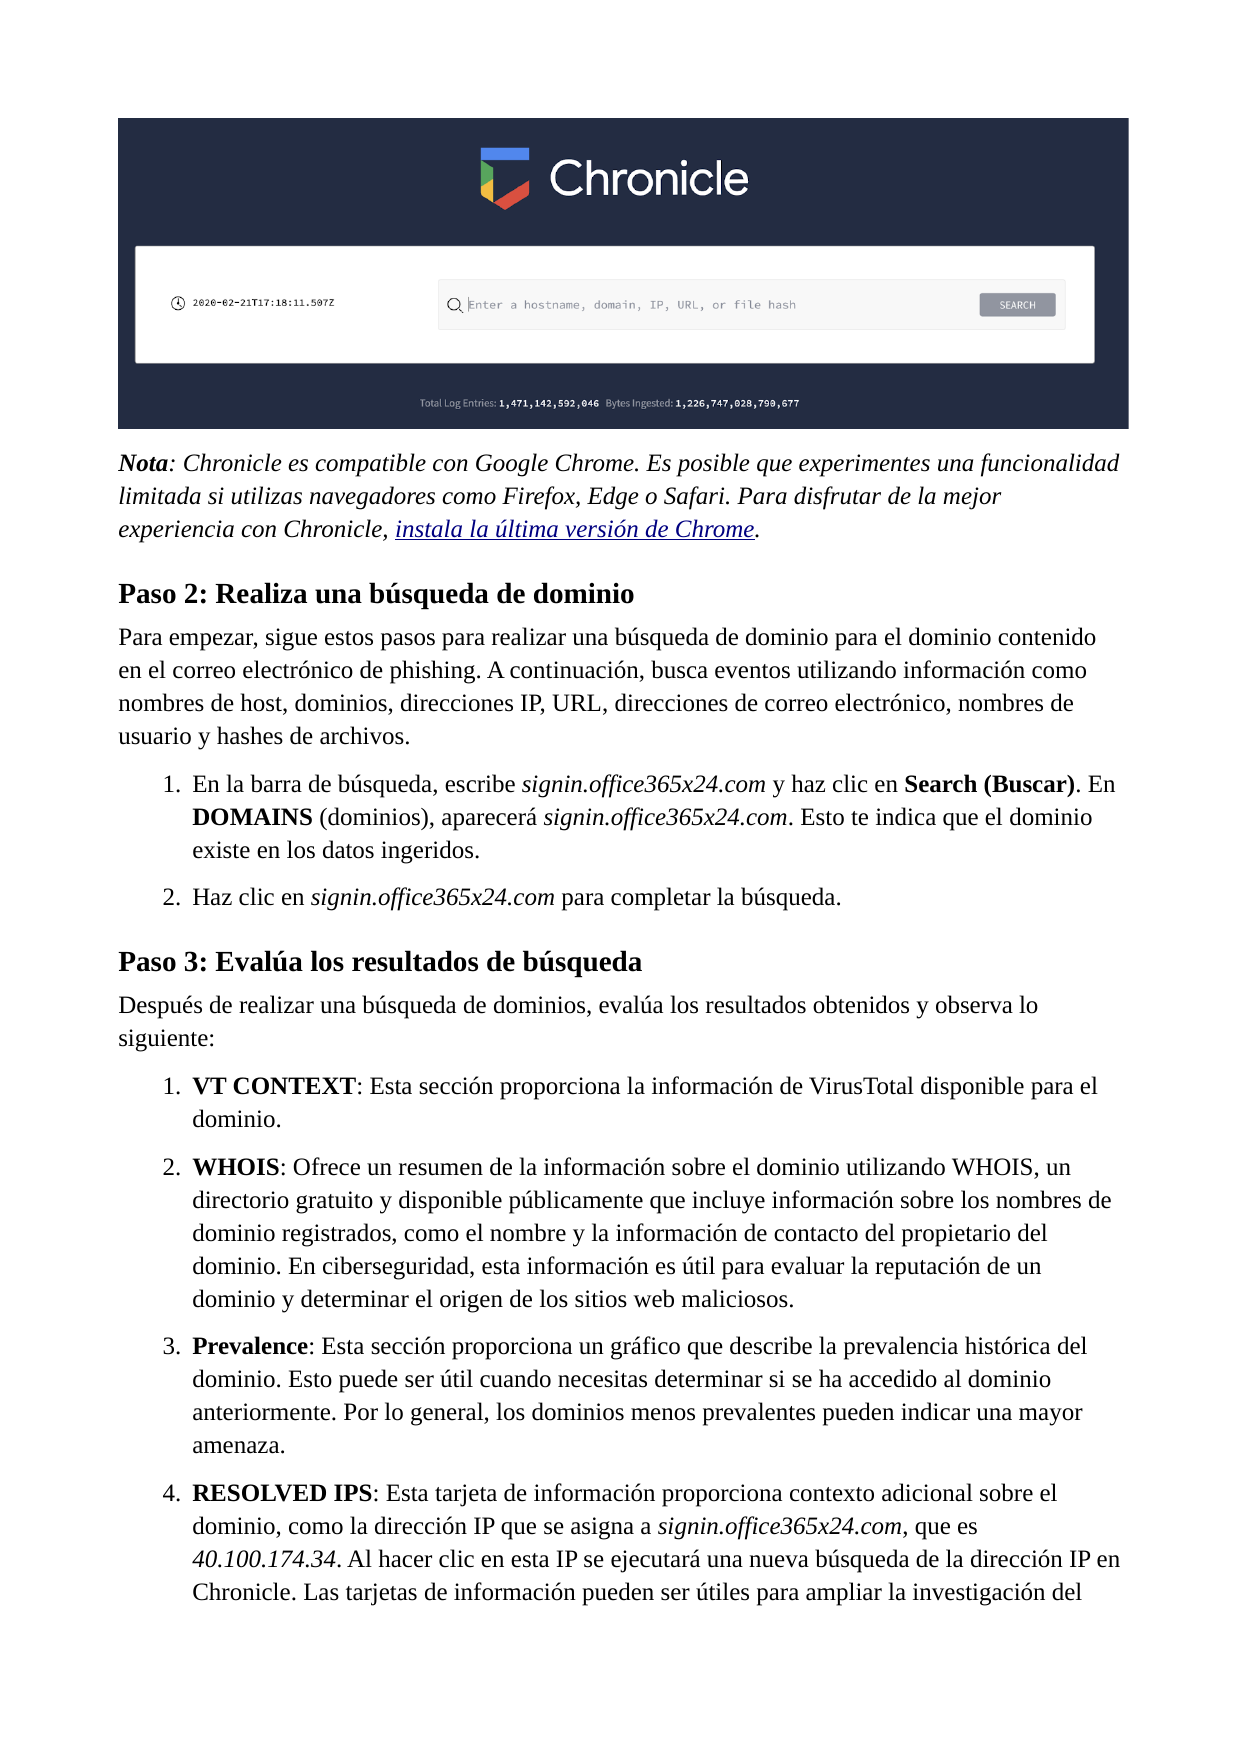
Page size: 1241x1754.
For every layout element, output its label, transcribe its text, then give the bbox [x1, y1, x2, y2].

text Nota: Chronicle es compatible con Google Chrome. Es posible que experimentes una funcionalidad limitada si utilizas navegadores como Firefox, Edge o Safari. Para disfrutar de la mejor experiencia con Chronicle, instala la última versión de Chrome. [118, 448, 1122, 542]
list RESOLVED IPS: Esta tarjeta de información proporciona contexto adicional sobre el dominio, como la dirección IP que se asigna a signin.office365x24.com, que es 40.100.174.34. Al hacer clic en esta IP se ejecutará una nueva búsqueda de la dirección IP en Chronicle. Las tarjetas de información pueden ser útiles para ampliar la investigación del [162, 1478, 1122, 1606]
list Haz clic en signin.office365x24.com para completar la búsqueda. [162, 882, 1122, 911]
text Después de realizar una búsqueda de dominios, evalúa los resultados obtenidos y observa lo siguiente: [118, 991, 1122, 1052]
subtitle Paso 3: Evalúa los resultados de búsqueda [118, 944, 1122, 978]
list Prevalence: Esta sección proporciona un gráfico que describe la prevalencia histórica del dominio. Esto puede ser útil cuando necesitas determinar si se ha accedido al dominio anteriormente. Por lo general, los dominios menos prevalentes pueden indicar una mayor amenaza. [162, 1331, 1122, 1459]
text Para empezar, sigue estos pasos para realizar una búsqueda de dominio para el dominio contenido en el correo electrónico de phishing. A continuación, busca eventos utilizando información como nombres de host, dominios, direcciones IP, URL, direcciones de correo electrónico, nombres de usuario y hashes de archivos. [118, 622, 1122, 750]
subtitle Paso 2: Realiza una búsqueda de dominio [118, 576, 1122, 609]
list VT CONTEXT: Esta sección proporciona la información de VirusTotal disponible para el dominio. [162, 1071, 1122, 1133]
picture [118, 118, 1129, 429]
list WHOIS: Ofrece un resumen de la información sobre el dominio utilizando WHOIS, un directorio gratuito y disponible públicamente que incluye información sobre los nombres de dominio registrados, como el nombre y la información de contacto del propietario del dominio. En ciberseguridad, esta información es útil para evaluar la reputación de un dominio y determinar el origen de los sitios web maliciosos. [162, 1152, 1122, 1313]
list En la barra de búsqueda, escribe signin.office365x24.com y haz clic en Search (Buscar). En DOMAINS (dominios), aparecerá signin.office365x24.com. Esto te indica que el dominio existe en los datos ingeridos. [162, 769, 1122, 863]
